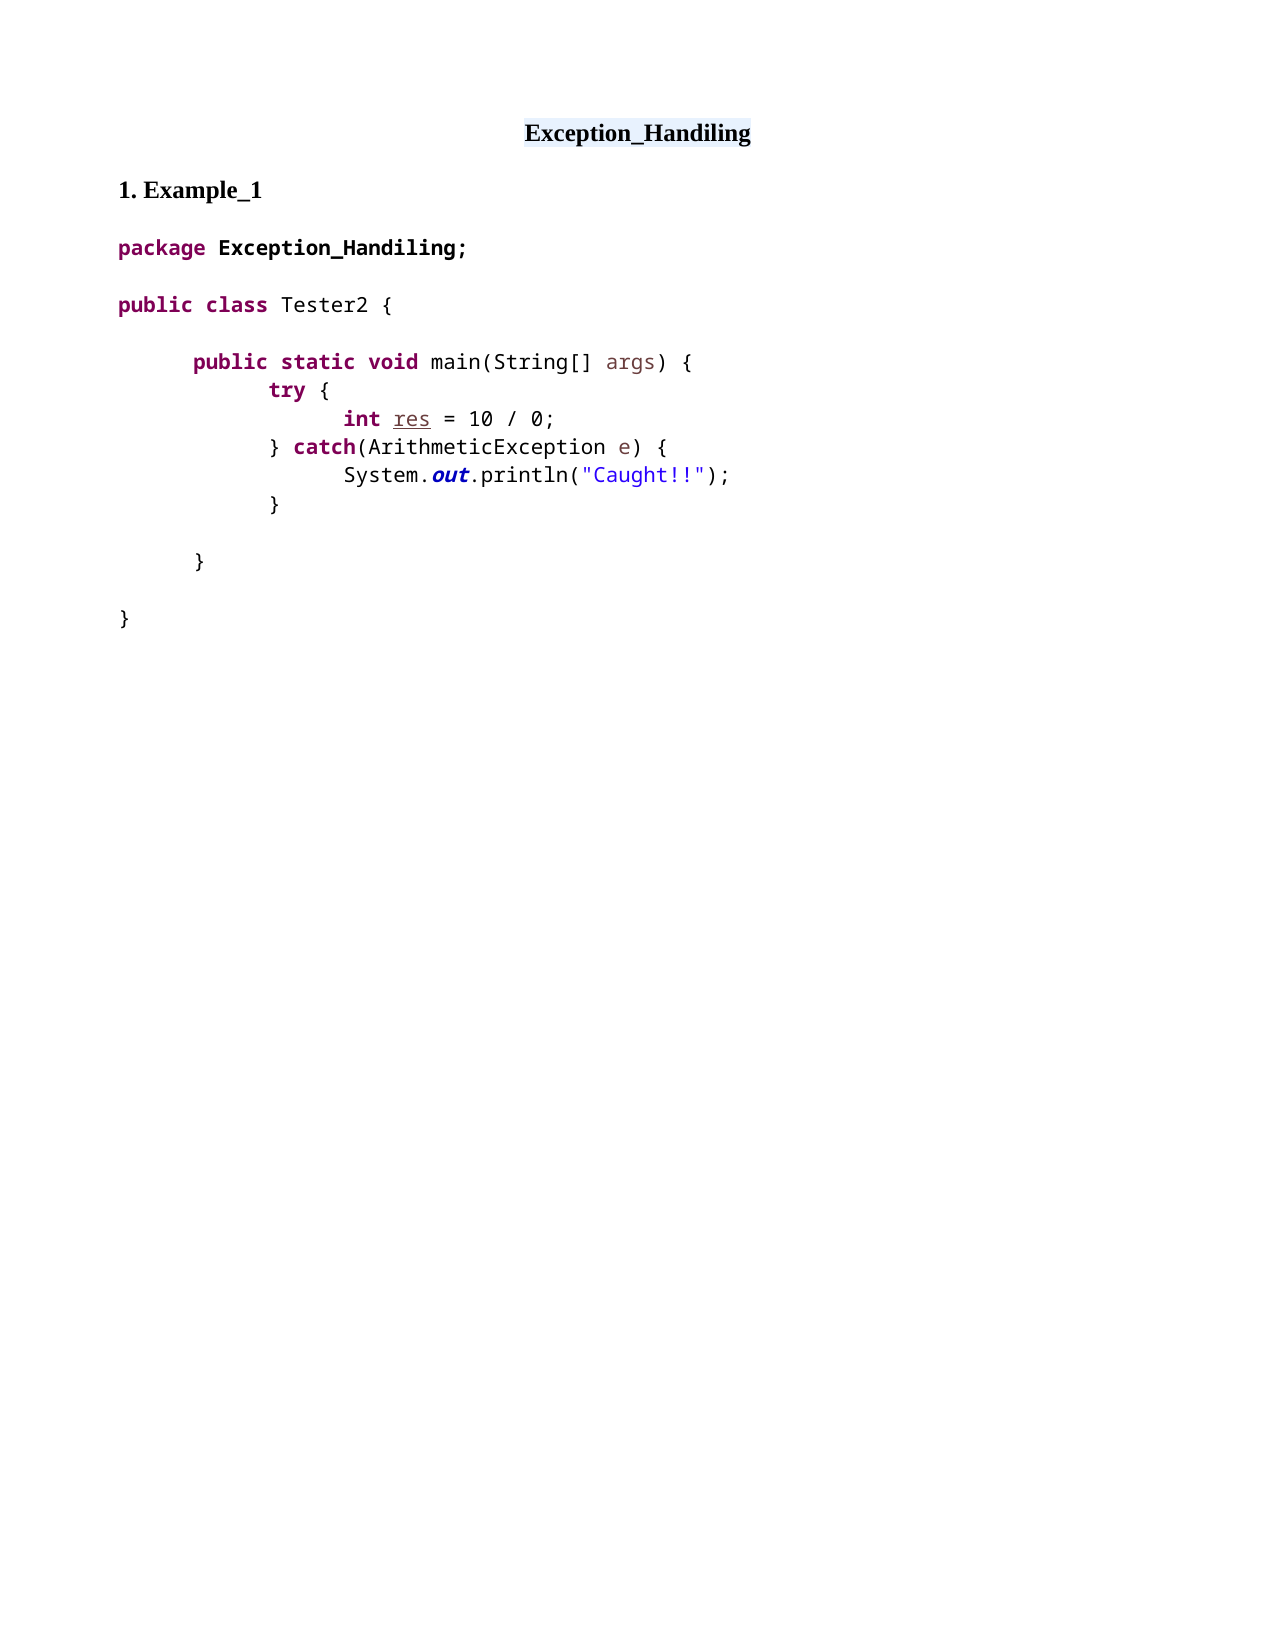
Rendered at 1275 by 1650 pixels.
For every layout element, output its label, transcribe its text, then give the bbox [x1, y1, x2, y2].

text System.out.println("Caught!!"); [118, 461, 1157, 489]
text } [118, 546, 1157, 574]
text Exception_Handiling [118, 118, 1157, 147]
text public class Tester2 { [118, 290, 1157, 318]
text } [118, 603, 1157, 631]
text public static void main(String[] args) { [118, 347, 1157, 375]
text } catch(ArithmeticException e) { [118, 432, 1157, 461]
text } [118, 489, 1157, 517]
text package Exception_Handiling; [118, 233, 1157, 262]
text 1. Example_1 [118, 176, 1157, 204]
text try { [118, 375, 1157, 404]
text int res = 10 / 0; [118, 404, 1157, 432]
